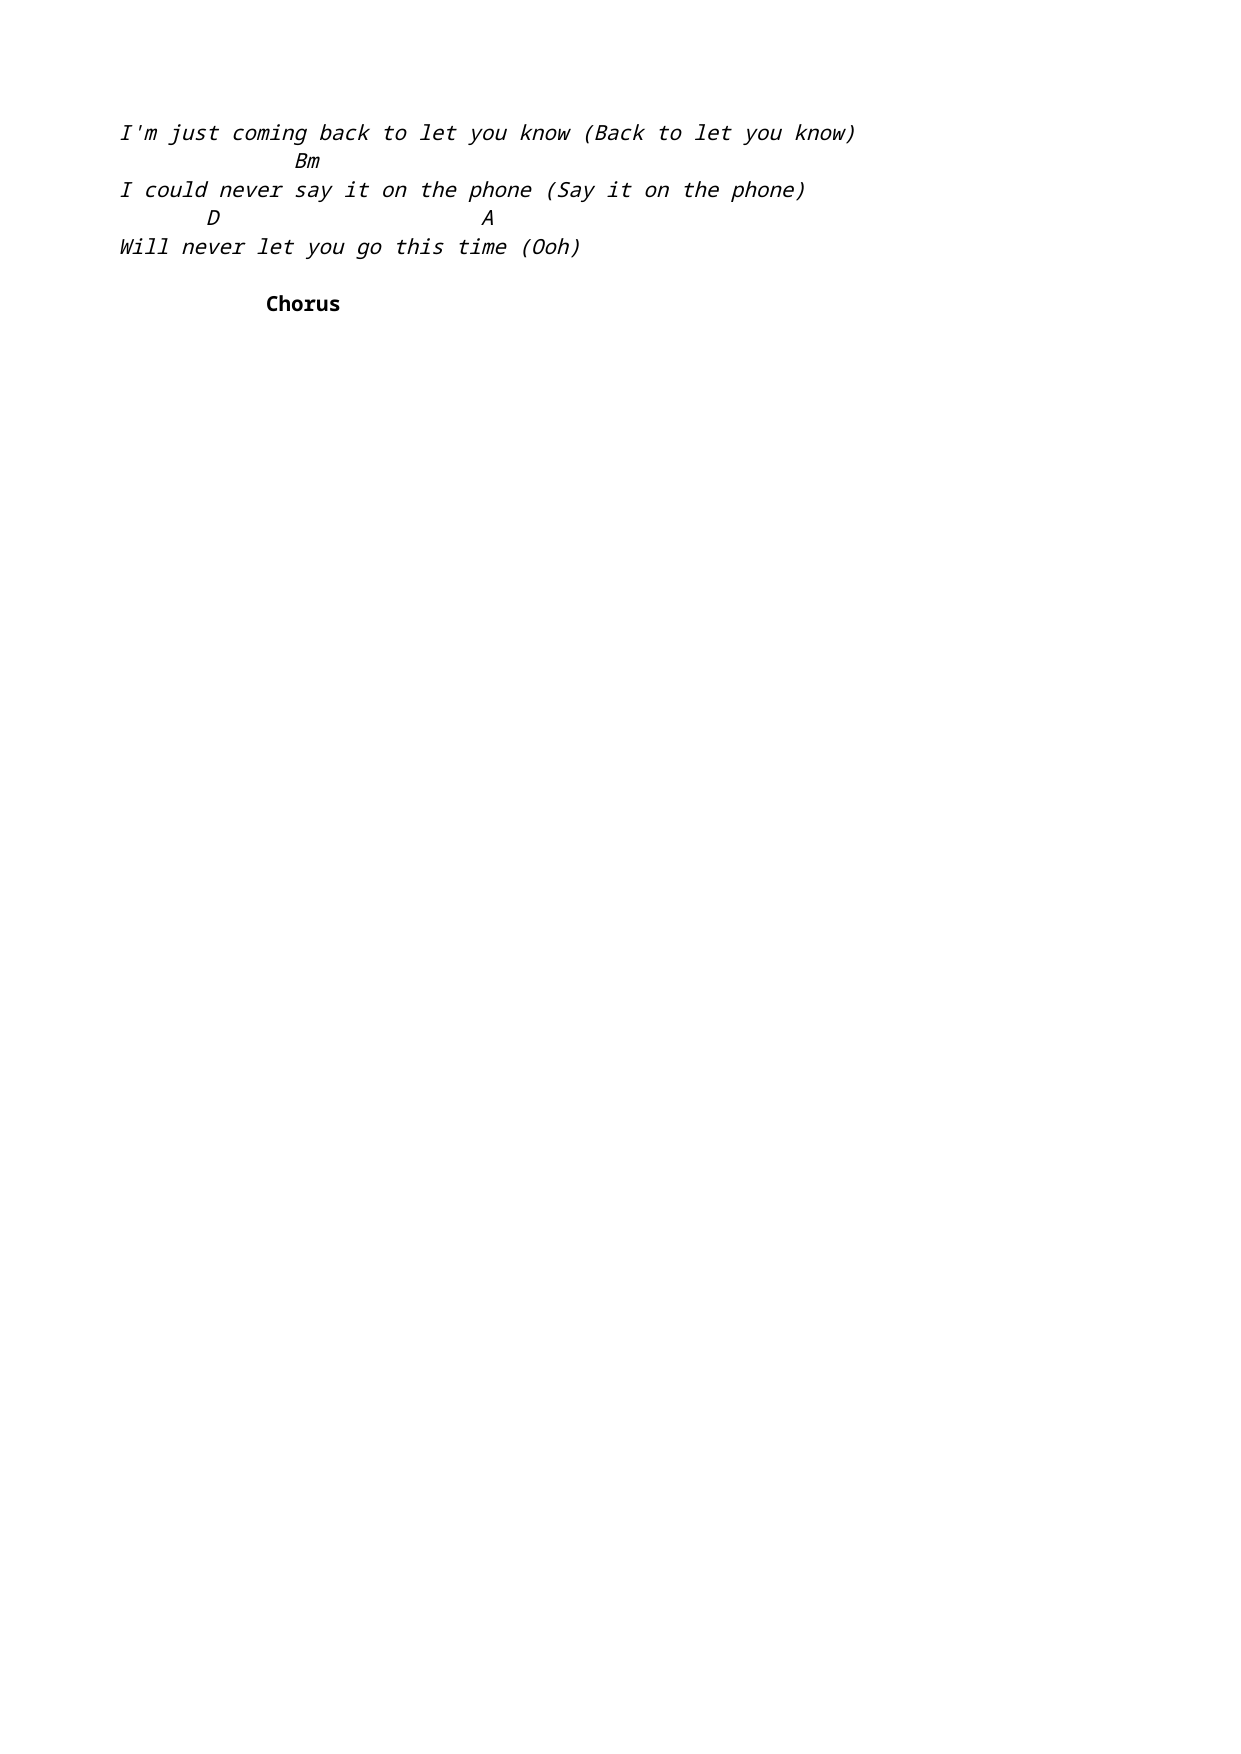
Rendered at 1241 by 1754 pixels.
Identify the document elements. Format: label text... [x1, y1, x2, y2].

text Chorus [118, 289, 1122, 317]
text I'm just coming back to let you know (Back to let you know) [118, 118, 1122, 147]
text Bm [118, 147, 1122, 175]
text I could never say it on the phone (Say it on the phone) [118, 175, 1122, 203]
text D A [118, 203, 1122, 232]
text Will never let you go this time (Ooh) [118, 232, 1122, 260]
